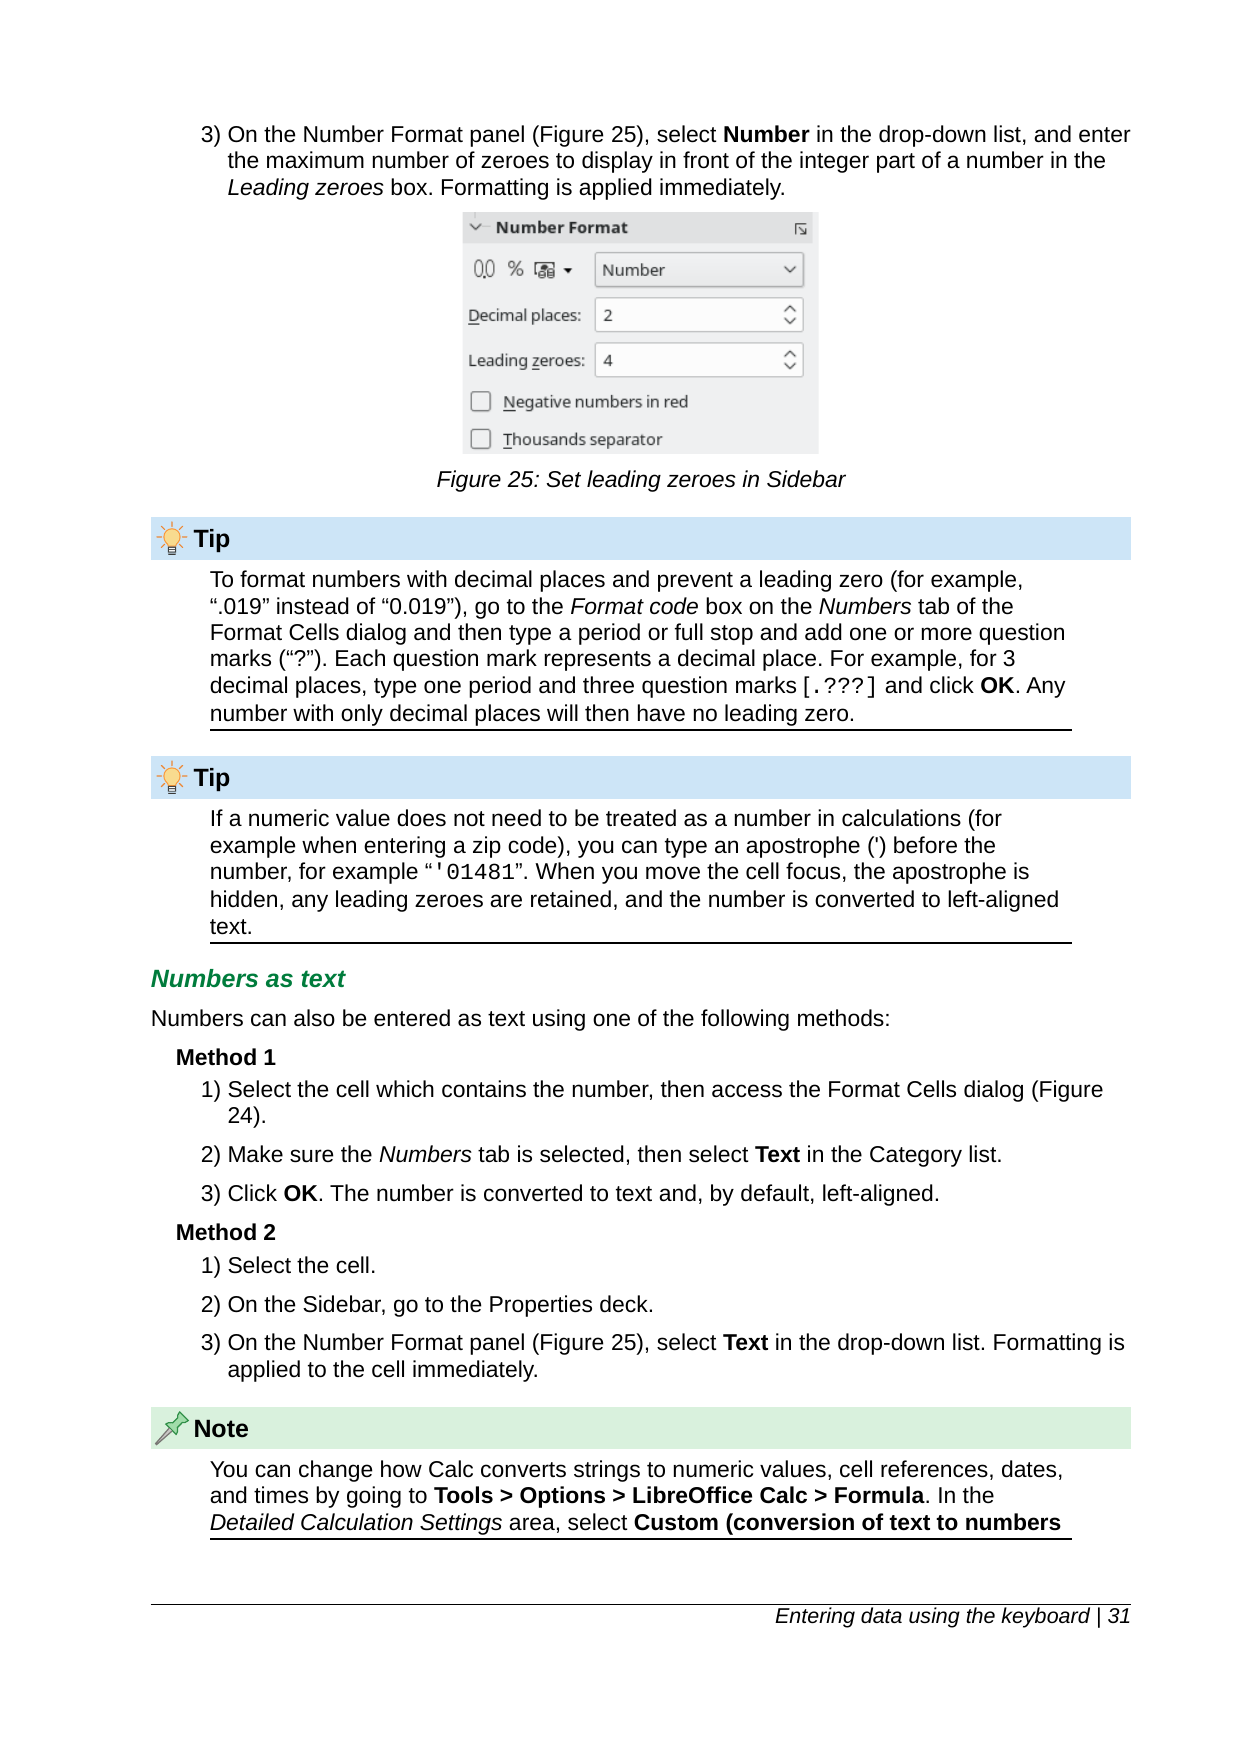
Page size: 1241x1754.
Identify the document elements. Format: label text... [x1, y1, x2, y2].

text Method 2 [176, 1219, 1131, 1245]
list On the Sidebar, go to the Properties deck. [227, 1291, 1131, 1317]
text If a numeric value does not need to be treated as a number in calculations (for example when entering a zip code), you can type an apostrophe (') before the number, for example “'01481”. When you move the cell focus, the apostrophe is hidden, any leading zeroes are retained, and the number is converted to left-aligned text. [209, 805, 1072, 944]
subtitle Tip [151, 756, 1131, 799]
text Numbers can also be entered as text using one of the following methods: [151, 1005, 1131, 1031]
subtitle Tip [151, 517, 1131, 560]
text To format numbers with decimal places and prevent a leading zero (for example, “.019” instead of “0.019”), go to the Format code box on the Numbers tab of the Format Cells dialog and then type a period or full stop and add one or more question marks (“?”). Each question mark represents a decimal place. For example, for 3 decimal places, type one period and three question marks [.???] and click OK. Any number with only decimal places will then have no leading zero. [209, 566, 1072, 731]
list On the Number Format panel (Figure 25), select Number in the drop-down list, and enter the maximum number of zeroes to display in front of the integer part of a number in the Leading zeroes box. Formatting is applied immediately. [227, 121, 1131, 200]
list Make sure the Numbers tab is selected, then select Text in the Category list. [227, 1141, 1131, 1168]
list Select the cell which contains the number, then access the Format Cells dialog (Figure 24). [227, 1076, 1131, 1129]
list Click OK. The number is converted to text and, by default, left-aligned. [227, 1180, 1131, 1207]
list Select the cell. [227, 1252, 1131, 1278]
subtitle Numbers as text [151, 963, 1131, 992]
picture [462, 212, 819, 454]
text You can change how Calc converts strings to numeric values, cell references, dates, and times by going to Tools > Options > LibreOffice Calc > Formula. In the Detailed Calculation Settings area, select Custom (conversion of text to numbers [209, 1456, 1072, 1540]
subtitle Note [193, 1407, 1131, 1449]
text Figure 25: Set leading zeroes in Sidebar [436, 466, 845, 492]
list On the Number Format panel (Figure 25), select Text in the drop-down list. Formatting is applied to the cell immediately. [227, 1329, 1131, 1382]
text Method 1 [176, 1043, 1131, 1070]
